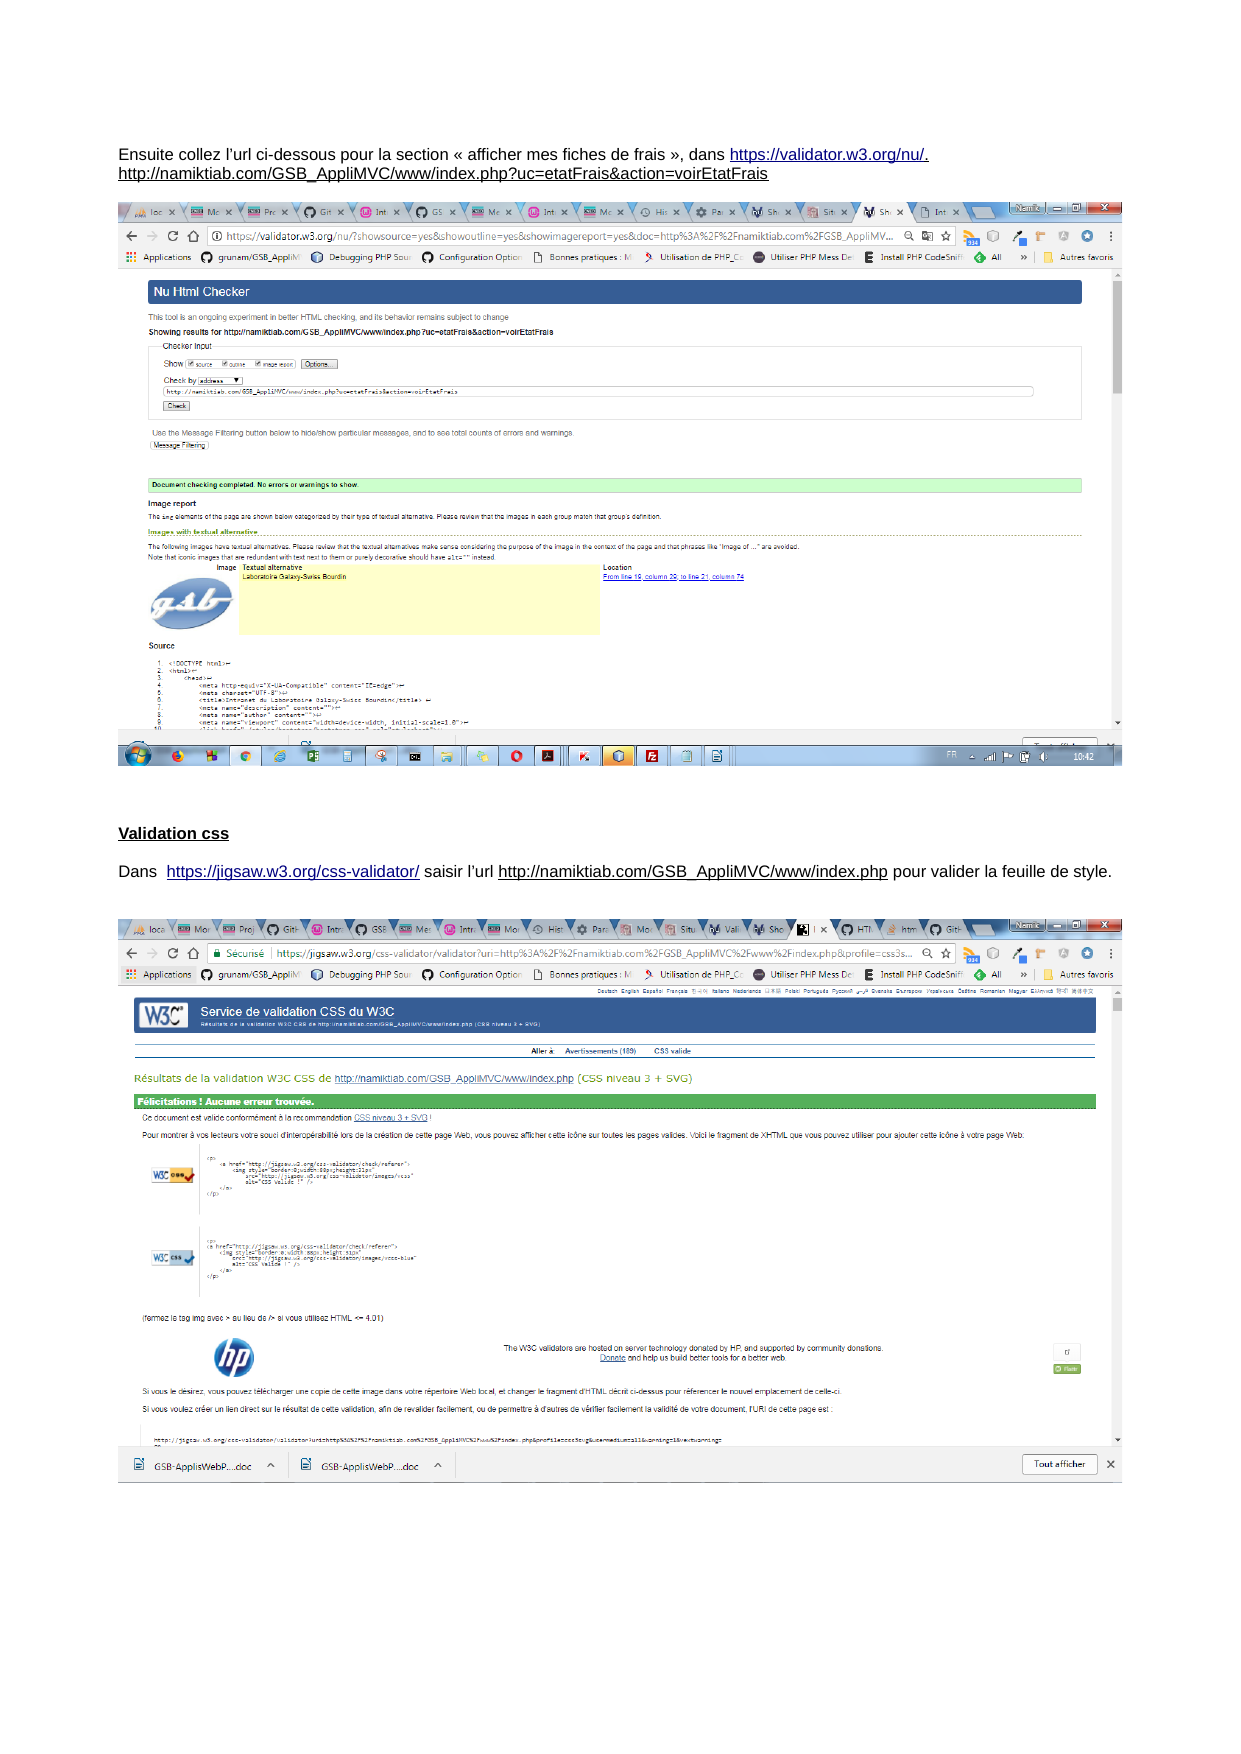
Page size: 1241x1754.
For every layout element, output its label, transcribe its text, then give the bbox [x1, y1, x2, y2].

picture [118, 919, 1123, 1483]
text Validation css [118, 823, 1122, 843]
text http://namiktiab.com/GSB_AppliMVC/www/index.php?uc=etatFrais&action=voirEtatFrais [118, 164, 1122, 183]
text Dans https://jigsaw.w3.org/css-validator/ saisir l’url http://namiktiab.com/GSB_AppliMVC/www/index.php pour valider la feuille de style. [118, 862, 1122, 881]
picture [118, 202, 1123, 766]
text Ensuite collez l’url ci-dessous pour la section « afficher mes fiches de frais », dans https://validator.w3.org/nu/. [118, 144, 1122, 164]
